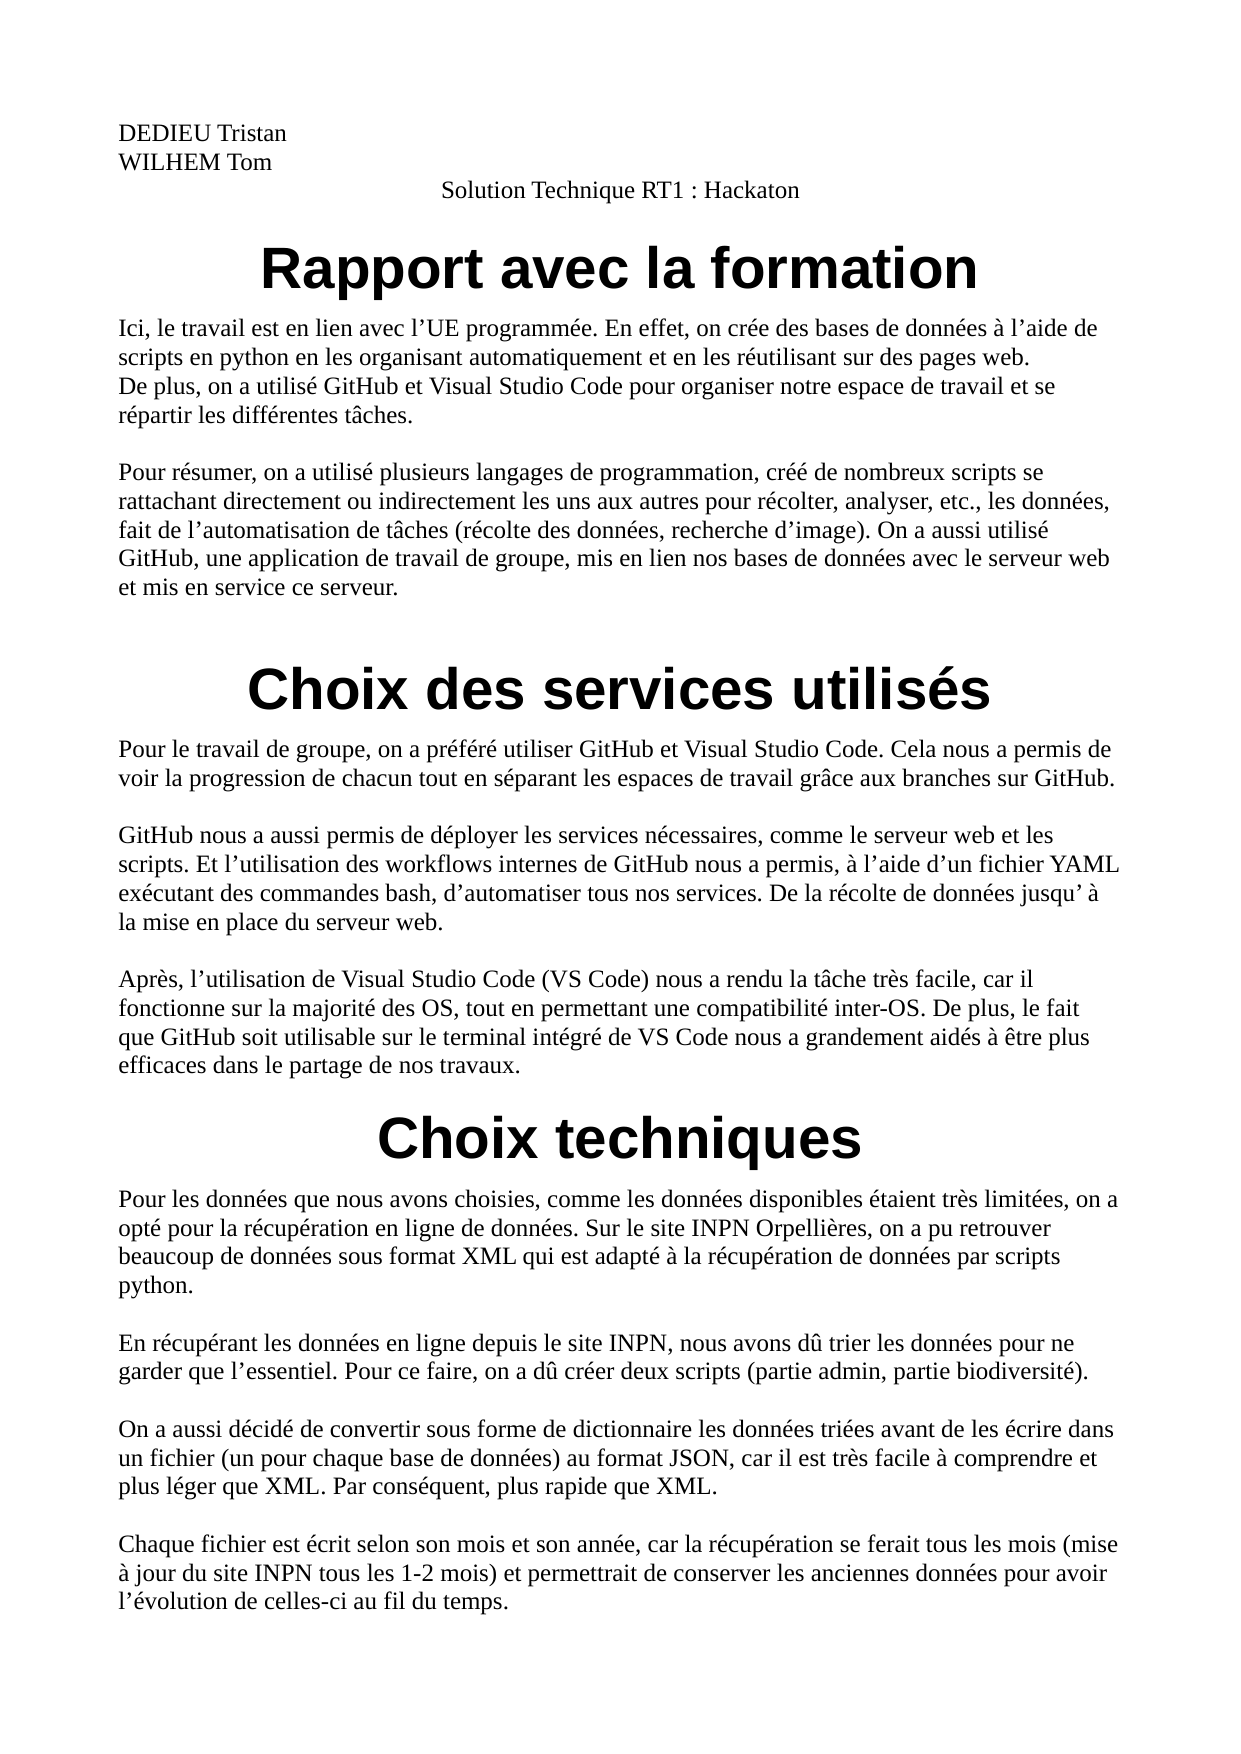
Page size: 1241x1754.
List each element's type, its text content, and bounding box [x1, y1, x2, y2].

text GitHub nous a aussi permis de déployer les services nécessaires, comme le serveur web et les scripts. Et l’utilisation des workflows internes de GitHub nous a permis, à l’aide d’un fichier YAML exécutant des commandes bash, d’automatiser tous nos services. De la récolte de données jusqu’ à la mise en place du serveur web. [118, 821, 1122, 936]
text Ici, le travail est en lien avec l’UE programmée. En effet, on crée des bases de données à l’aide de scripts en python en les organisant automatiquement et en les réutilisant sur des pages web. [118, 313, 1122, 371]
title Choix des services utilisés [118, 655, 1122, 722]
text Pour résumer, on a utilisé plusieurs langages de programmation, créé de nombreux scripts se rattachant directement ou indirectement les uns aux autres pour récolter, analyser, etc., les données, fait de l’automatisation de tâches (récolte des données, recherche d’image). On a aussi utilisé GitHub, une application de travail de groupe, mis en lien nos bases de données avec le serveur web et mis en service ce serveur. [118, 457, 1122, 601]
text On a aussi décidé de convertir sous forme de dictionnaire les données triées avant de les écrire dans un fichier (un pour chaque base de données) au format JSON, car il est très facile à comprendre et plus léger que XML. Par conséquent, plus rapide que XML. [118, 1414, 1122, 1500]
text Pour les données que nous avons choisies, comme les données disponibles étaient très limitées, on a opté pour la récupération en ligne de données. Sur le site INPN Orpellières, on a pu retrouver beaucoup de données sous format XML qui est adapté à la récupération de données par scripts python. [118, 1184, 1122, 1299]
text Pour le travail de groupe, on a préféré utiliser GitHub et Visual Studio Code. Cela nous a permis de voir la progression de chacun tout en séparant les espaces de travail grâce aux branches sur GitHub. [118, 734, 1122, 792]
title Choix techniques [118, 1104, 1122, 1171]
title Rapport avec la formation [118, 234, 1122, 301]
text Chaque fichier est écrit selon son mois et son année, car la récupération se ferait tous les mois (mise à jour du site INPN tous les 1-2 mois) et permettrait de conserver les anciennes données pour avoir l’évolution de celles-ci au fil du temps. [118, 1529, 1122, 1615]
text Après, l’utilisation de Visual Studio Code (VS Code) nous a rendu la tâche très facile, car il fonctionne sur la majorité des OS, tout en permettant une compatibilité inter-OS. De plus, le fait que GitHub soit utilisable sur le terminal intégré de VS Code nous a grandement aidés à être plus efficaces dans le partage de nos travaux. [118, 964, 1122, 1079]
text De plus, on a utilisé GitHub et Visual Studio Code pour organiser notre espace de travail et se répartir les différentes tâches. [118, 371, 1122, 428]
text En récupérant les données en ligne depuis le site INPN, nous avons dû trier les données pour ne garder que l’essentiel. Pour ce faire, on a dû créer deux scripts (partie admin, partie biodiversité). [118, 1328, 1122, 1385]
